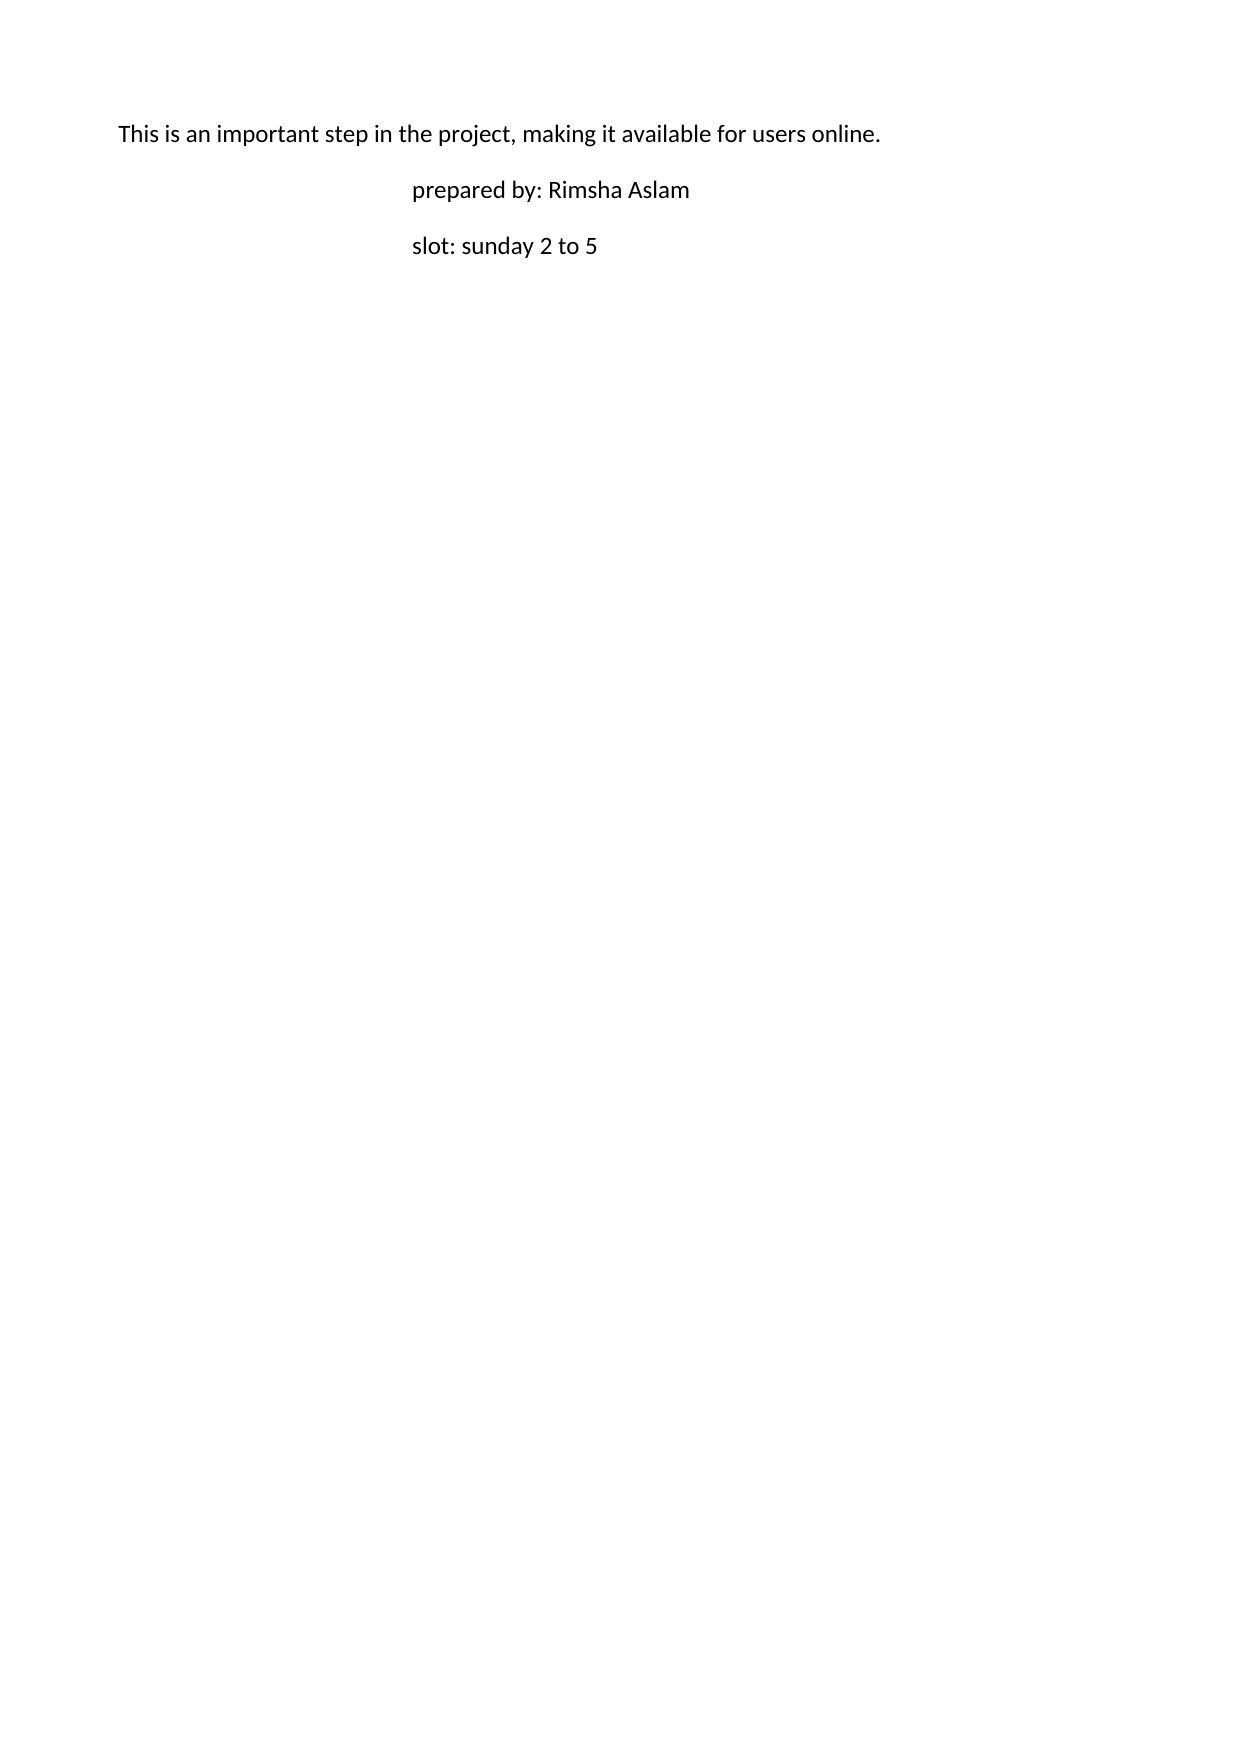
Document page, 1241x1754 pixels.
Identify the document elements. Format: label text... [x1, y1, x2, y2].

text prepared by: Rimsha Aslam [118, 174, 1122, 204]
text This is an important step in the project, making it available for users online. [118, 118, 1122, 149]
text slot: sunday 2 to 5 [118, 230, 1122, 260]
